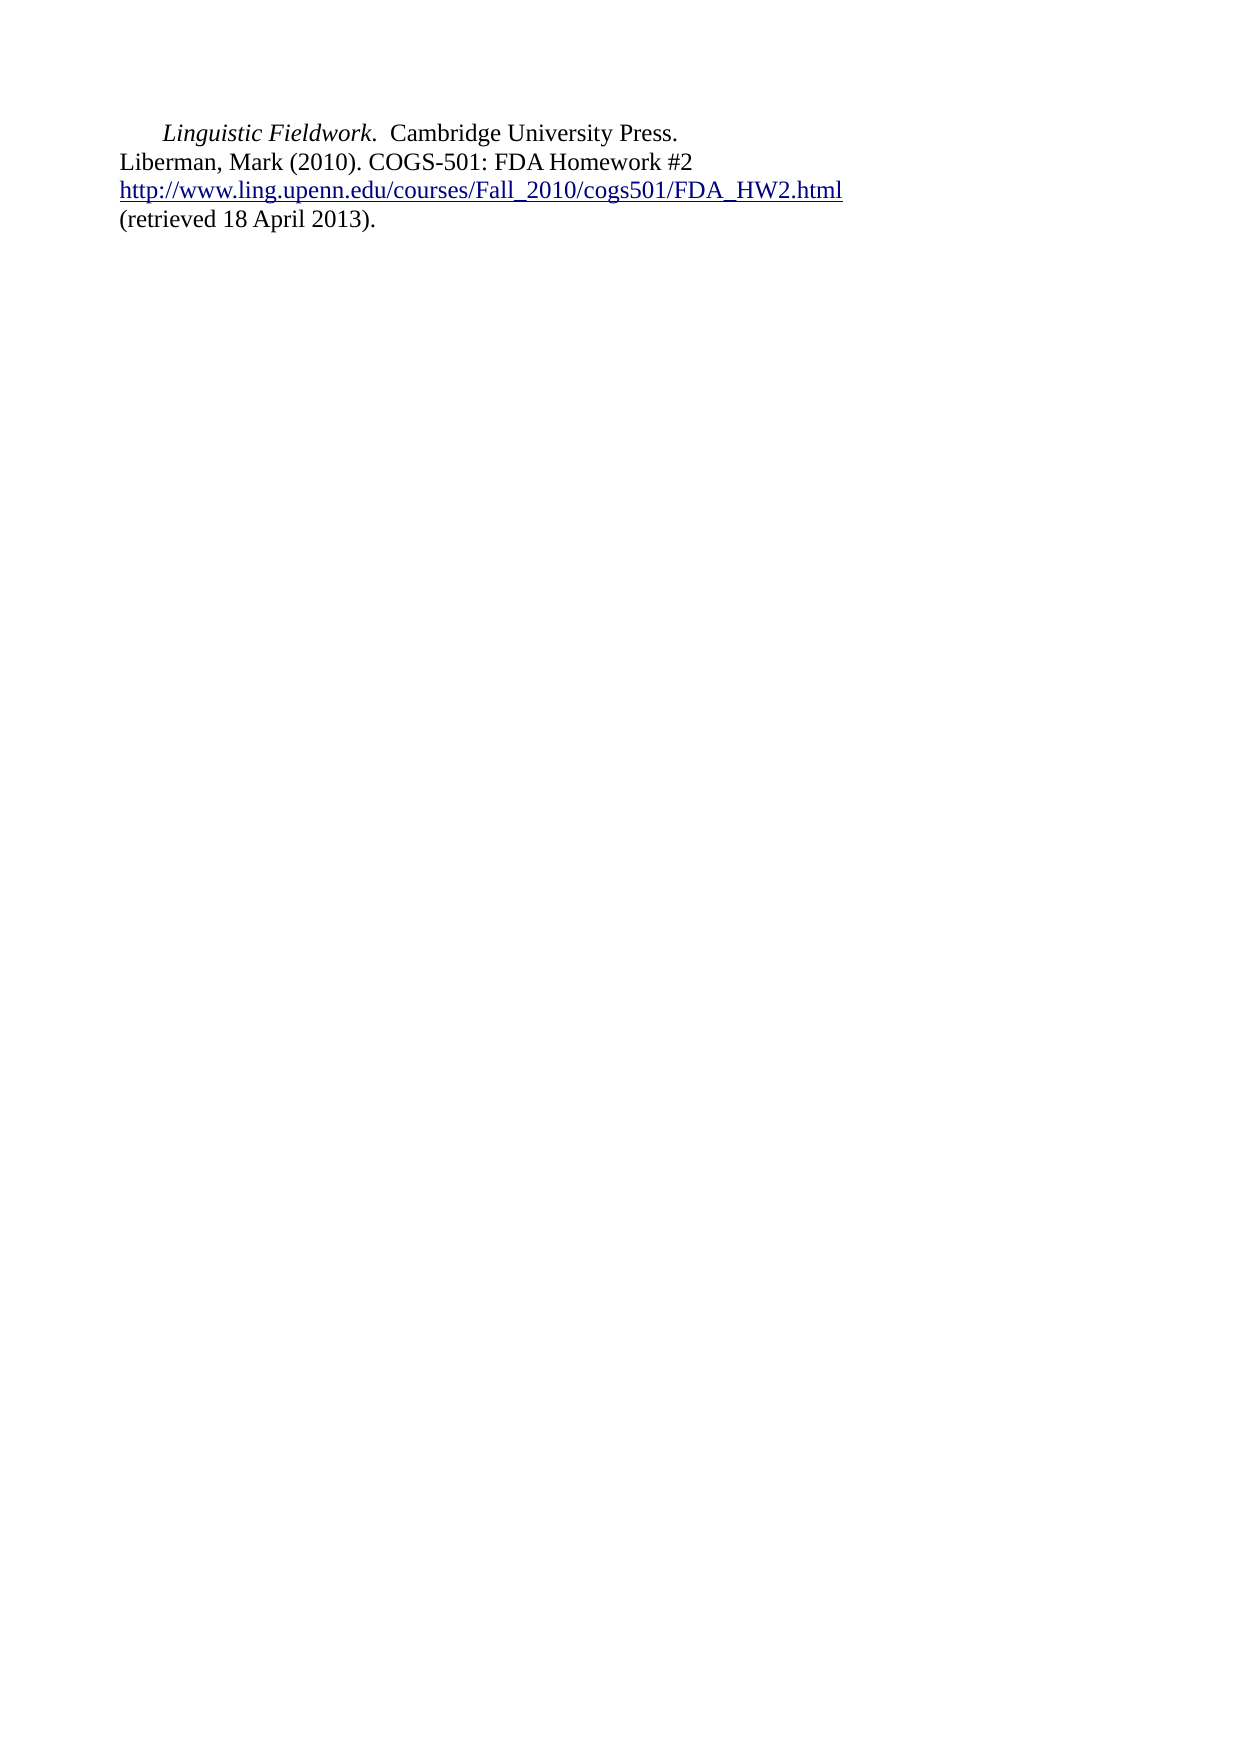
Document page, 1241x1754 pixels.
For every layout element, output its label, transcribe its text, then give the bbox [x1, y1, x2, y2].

text (retrieved 18 April 2013). [119, 204, 1122, 233]
text Liberman, Mark (2010). COGS-501: FDA Homework #2 [119, 147, 1122, 176]
text http://www.ling.upenn.edu/courses/Fall_2010/cogs501/FDA_HW2.html [119, 176, 1122, 204]
text Linguistic Fieldwork. Cambridge University Press. [119, 118, 1122, 147]
